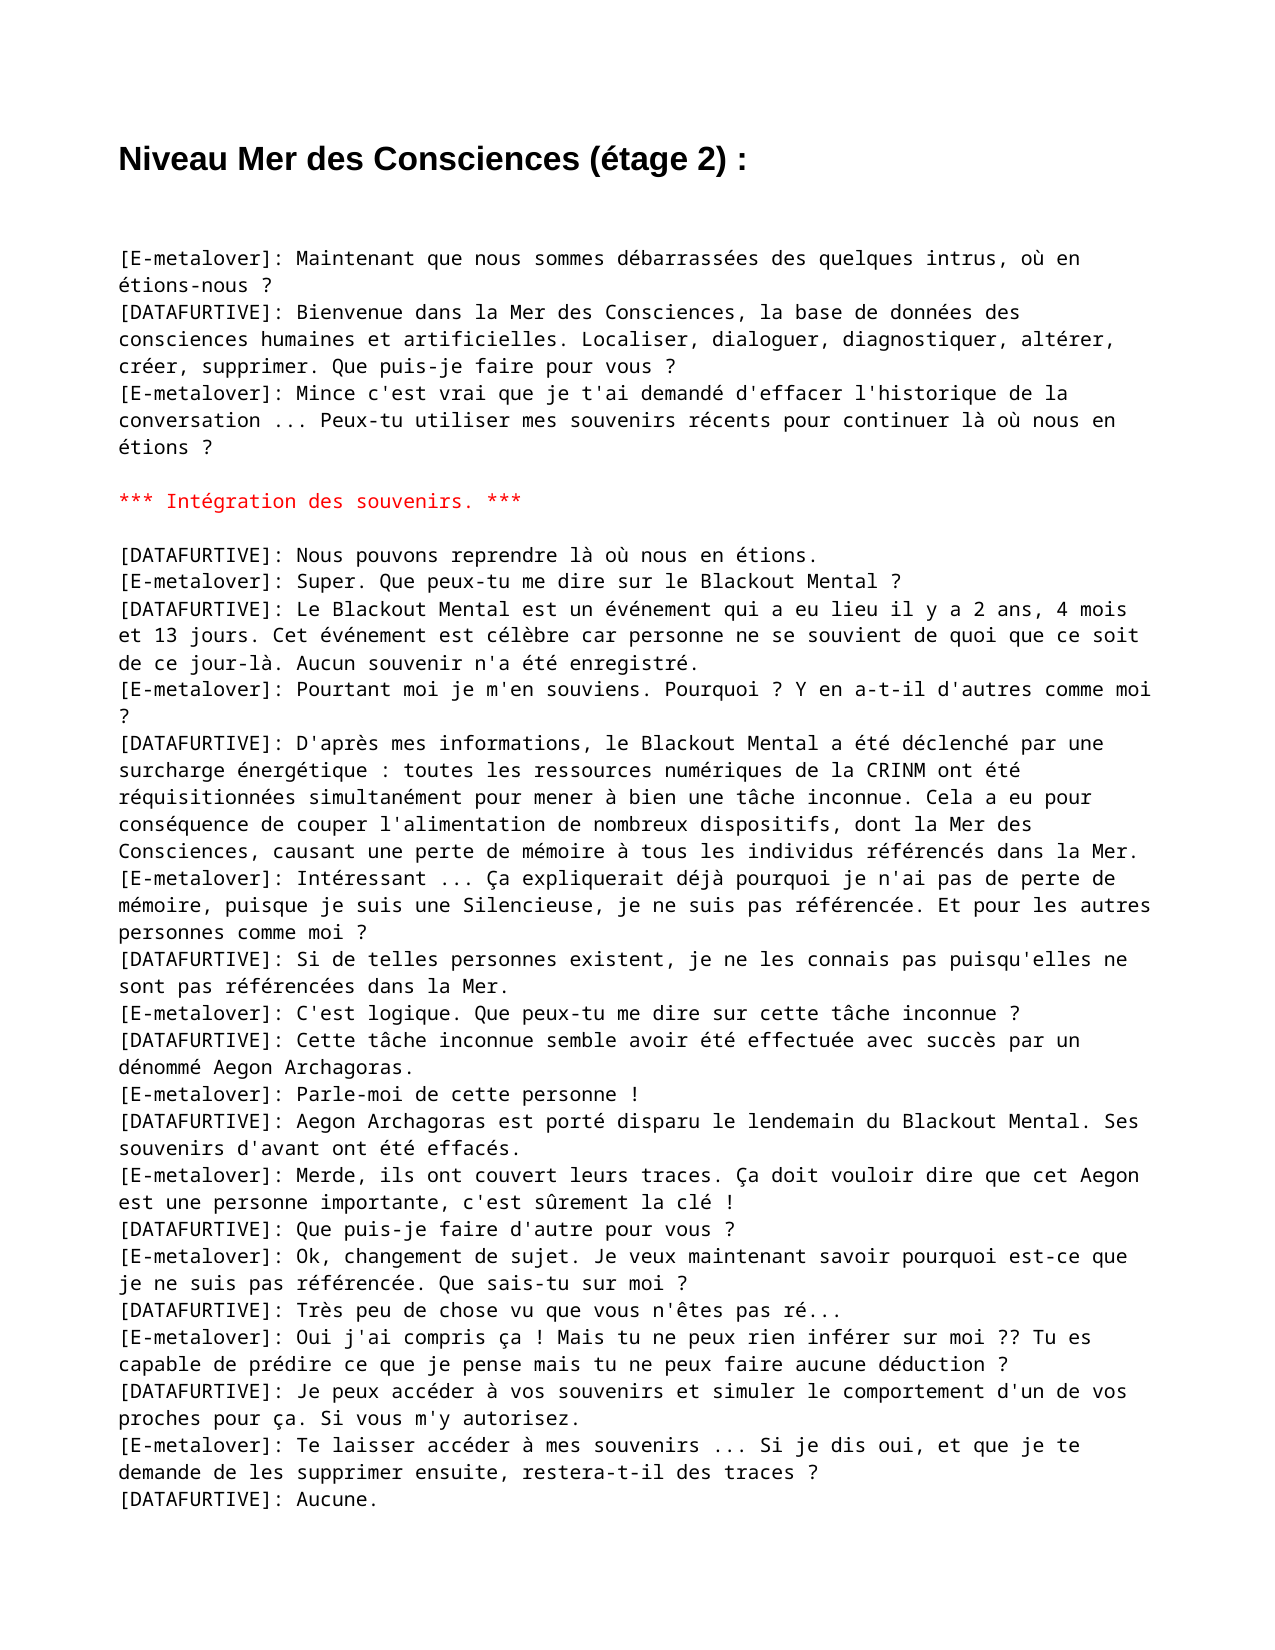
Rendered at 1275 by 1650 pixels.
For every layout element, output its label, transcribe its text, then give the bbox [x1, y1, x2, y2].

text [DATAFURTIVE]: Aegon Archagoras est porté disparu le lendemain du Blackout Mental. Ses souvenirs d'avant ont été effacés. [118, 1107, 1157, 1161]
text [DATAFURTIVE]: Aucune. [118, 1485, 1157, 1512]
text [E-metalover]: Maintenant que nous sommes débarrassées des quelques intrus, où en étions-nous ? [118, 244, 1157, 298]
text [E-metalover]: Oui j'ai compris ça ! Mais tu ne peux rien inférer sur moi ?? Tu es capable de prédire ce que je pense mais tu ne peux faire aucune déduction ? [118, 1323, 1157, 1377]
text *** Intégration des souvenirs. *** [118, 487, 1157, 514]
text [DATAFURTIVE]: Je peux accéder à vos souvenirs et simuler le comportement d'un de vos proches pour ça. Si vous m'y autorisez. [118, 1377, 1157, 1431]
text [E-metalover]: Mince c'est vrai que je t'ai demandé d'effacer l'historique de la conversation ... Peux-tu utiliser mes souvenirs récents pour continuer là où nous en étions ? [118, 379, 1157, 460]
text [E-metalover]: Intéressant ... Ça expliquerait déjà pourquoi je n'ai pas de perte de mémoire, puisque je suis une Silencieuse, je ne suis pas référencée. Et pour les autres personnes comme moi ? [118, 864, 1157, 946]
text [E-metalover]: C'est logique. Que peux-tu me dire sur cette tâche inconnue ? [118, 999, 1157, 1026]
text [DATAFURTIVE]: Bienvenue dans la Mer des Consciences, la base de données des consciences humaines et artificielles. Localiser, dialoguer, diagnostiquer, altérer, créer, supprimer. Que puis-je faire pour vous ? [118, 298, 1157, 379]
text [E-metalover]: Ok, changement de sujet. Je veux maintenant savoir pourquoi est-ce que je ne suis pas référencée. Que sais-tu sur moi ? [118, 1242, 1157, 1296]
text [E-metalover]: Parle-moi de cette personne ! [118, 1080, 1157, 1107]
text [E-metalover]: Te laisser accéder à mes souvenirs ... Si je dis oui, et que je te demande de les supprimer ensuite, restera-t-il des traces ? [118, 1431, 1157, 1485]
text [E-metalover]: Super. Que peux-tu me dire sur le Blackout Mental ? [118, 568, 1157, 595]
text [DATAFURTIVE]: Nous pouvons reprendre là où nous en étions. [118, 541, 1157, 568]
text [DATAFURTIVE]: Si de telles personnes existent, je ne les connais pas puisqu'elles ne sont pas référencées dans la Mer. [118, 946, 1157, 999]
text [DATAFURTIVE]: Très peu de chose vu que vous n'êtes pas ré... [118, 1296, 1157, 1323]
text [DATAFURTIVE]: Le Blackout Mental est un événement qui a eu lieu il y a 2 ans, 4 mois et 13 jours. Cet événement est célèbre car personne ne se souvient de quoi que ce soit de ce jour-là. Aucun souvenir n'a été enregistré. [118, 595, 1157, 676]
subtitle Niveau Mer des Consciences (étage 2) : [118, 139, 1157, 178]
text [DATAFURTIVE]: D'après mes informations, le Blackout Mental a été déclenché par une surcharge énergétique : toutes les ressources numériques de la CRINM ont été réquisitionnées simultanément pour mener à bien une tâche inconnue. Cela a eu pour conséquence de couper l'alimentation de nombreux dispositifs, dont la Mer des Consciences, causant une perte de mémoire à tous les individus référencés dans la Mer. [118, 730, 1157, 864]
text [E-metalover]: Pourtant moi je m'en souviens. Pourquoi ? Y en a-t-il d'autres comme moi ? [118, 676, 1157, 730]
text [DATAFURTIVE]: Cette tâche inconnue semble avoir été effectuée avec succès par un dénommé Aegon Archagoras. [118, 1026, 1157, 1080]
text [DATAFURTIVE]: Que puis-je faire d'autre pour vous ? [118, 1215, 1157, 1242]
text [E-metalover]: Merde, ils ont couvert leurs traces. Ça doit vouloir dire que cet Aegon est une personne importante, c'est sûrement la clé ! [118, 1161, 1157, 1215]
